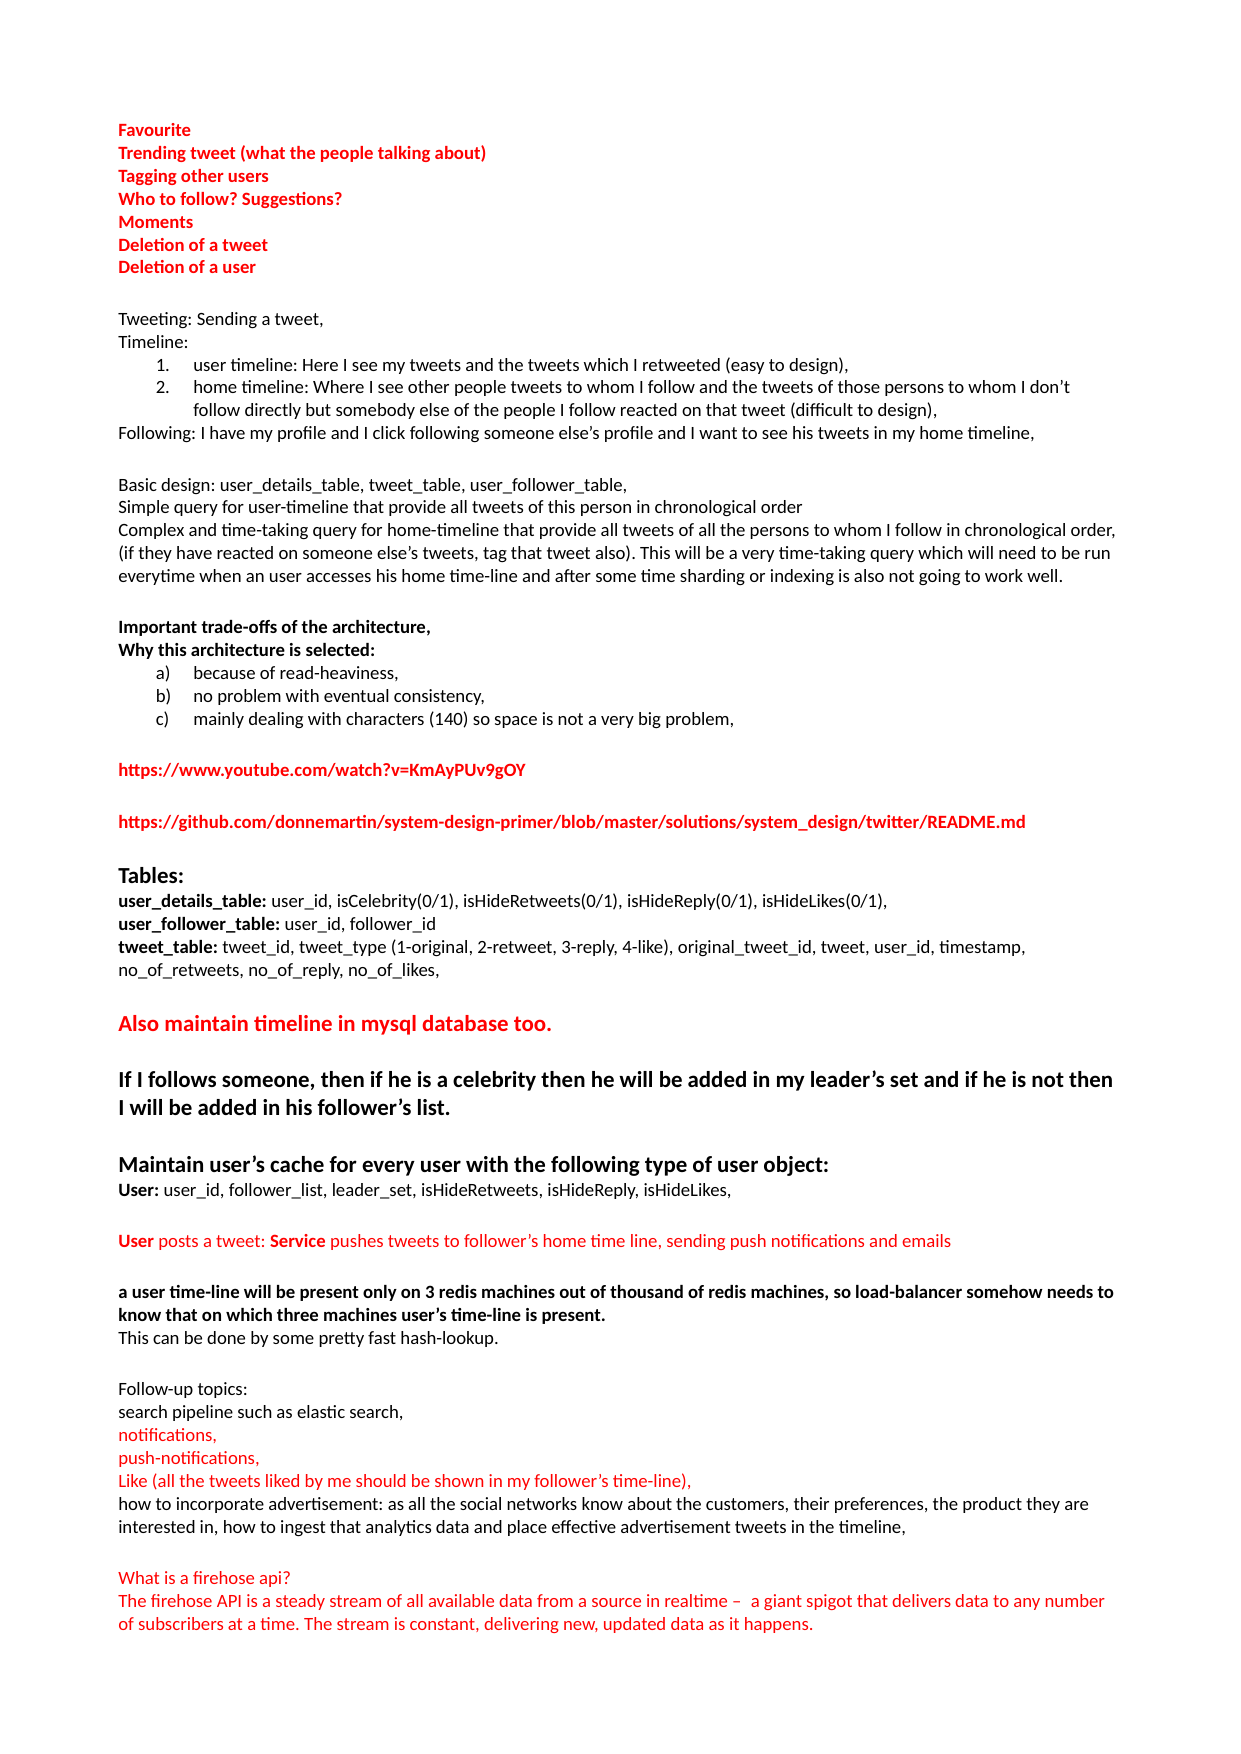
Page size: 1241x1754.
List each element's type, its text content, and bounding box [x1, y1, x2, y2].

text The firehose API is a steady stream of all available data from a source in realtime – a giant spigot that delivers data to any number of subscribers at a time. The stream is constant, delivering new, updated data as it happens. [118, 1589, 1122, 1635]
text Trending tweet (what the people talking about) [118, 141, 1122, 164]
text Tables: [118, 861, 1122, 889]
text Follow-up topics: [118, 1377, 1122, 1400]
text Basic design: user_details_table, tweet_table, user_follower_table, [118, 473, 1122, 496]
text Tweeting: Sending a tweet, [118, 307, 1122, 330]
text Tagging other users [118, 164, 1122, 187]
text Who to follow? Suggestions? [118, 187, 1122, 210]
text https://www.youtube.com/watch?v=KmAyPUv9gOY [118, 758, 1122, 781]
list because of read-heaviness, [156, 661, 1122, 684]
text user_follower_table: user_id, follower_id [118, 912, 1122, 935]
text Also maintain timeline in mysql database too. [118, 1009, 1122, 1037]
text Timeline: [118, 330, 1122, 353]
text Deletion of a tweet [118, 233, 1122, 256]
text tweet_table: tweet_id, tweet_type (1-original, 2-retweet, 3-reply, 4-like), original_tweet_id, tweet, user_id, timestamp, no_of_retweets, no_of_reply, no_of_likes, [118, 935, 1122, 981]
text Favourite [118, 118, 1122, 141]
text Maintain user’s cache for every user with the following type of user object: [118, 1150, 1122, 1178]
text If I follows someone, then if he is a celebrity then he will be added in my leader’s set and if he is not then I will be added in his follower’s list. [118, 1065, 1122, 1121]
text search pipeline such as elastic search, [118, 1400, 1122, 1423]
text What is a firehose api? [118, 1566, 1122, 1589]
text Like (all the tweets liked by me should be shown in my follower’s time-line), [118, 1469, 1122, 1492]
list mainly dealing with characters (140) so space is not a very big problem, [156, 707, 1122, 730]
list user timeline: Here I see my tweets and the tweets which I retweeted (easy to design), [156, 353, 1122, 376]
text Important trade-offs of the architecture, [118, 616, 1122, 638]
text push-notifications, [118, 1446, 1122, 1469]
text Following: I have my profile and I click following someone else’s profile and I want to see his tweets in my home timeline, [118, 421, 1122, 444]
text Moments [118, 210, 1122, 233]
text This can be done by some pretty fast hash-lookup. [118, 1326, 1122, 1349]
text User posts a tweet: Service pushes tweets to follower’s home time line, sending push notifications and emails [118, 1229, 1122, 1252]
text how to incorporate advertisement: as all the social networks know about the customers, their preferences, the product they are interested in, how to ingest that analytics data and place effective advertisement tweets in the timeline, [118, 1492, 1122, 1538]
text Why this architecture is selected: [118, 638, 1122, 661]
text Deletion of a user [118, 256, 1122, 278]
text notifications, [118, 1423, 1122, 1446]
text Complex and time-taking query for home-timeline that provide all tweets of all the persons to whom I follow in chronological order, (if they have reacted on someone else’s tweets, tag that tweet also). This will be a very time-taking query which will need to be run everytime when an user accesses his home time-line and after some time sharding or indexing is also not going to work well. [118, 518, 1122, 587]
text User: user_id, follower_list, leader_set, isHideRetweets, isHideReply, isHideLikes, [118, 1178, 1122, 1201]
list home timeline: Where I see other people tweets to whom I follow and the tweets of those persons to whom I don’t follow directly but somebody else of the people I follow reacted on that tweet (difficult to design), [156, 376, 1122, 421]
list no problem with eventual consistency, [156, 684, 1122, 707]
text Simple query for user-timeline that provide all tweets of this person in chronological order [118, 496, 1122, 518]
text a user time-line will be present only on 3 redis machines out of thousand of redis machines, so load-balancer somehow needs to know that on which three machines user’s time-line is present. [118, 1280, 1122, 1326]
text https://github.com/donnemartin/system-design-primer/blob/master/solutions/system_design/twitter/README.md [118, 810, 1122, 833]
text user_details_table: user_id, isCelebrity(0/1), isHideRetweets(0/1), isHideReply(0/1), isHideLikes(0/1), [118, 889, 1122, 912]
